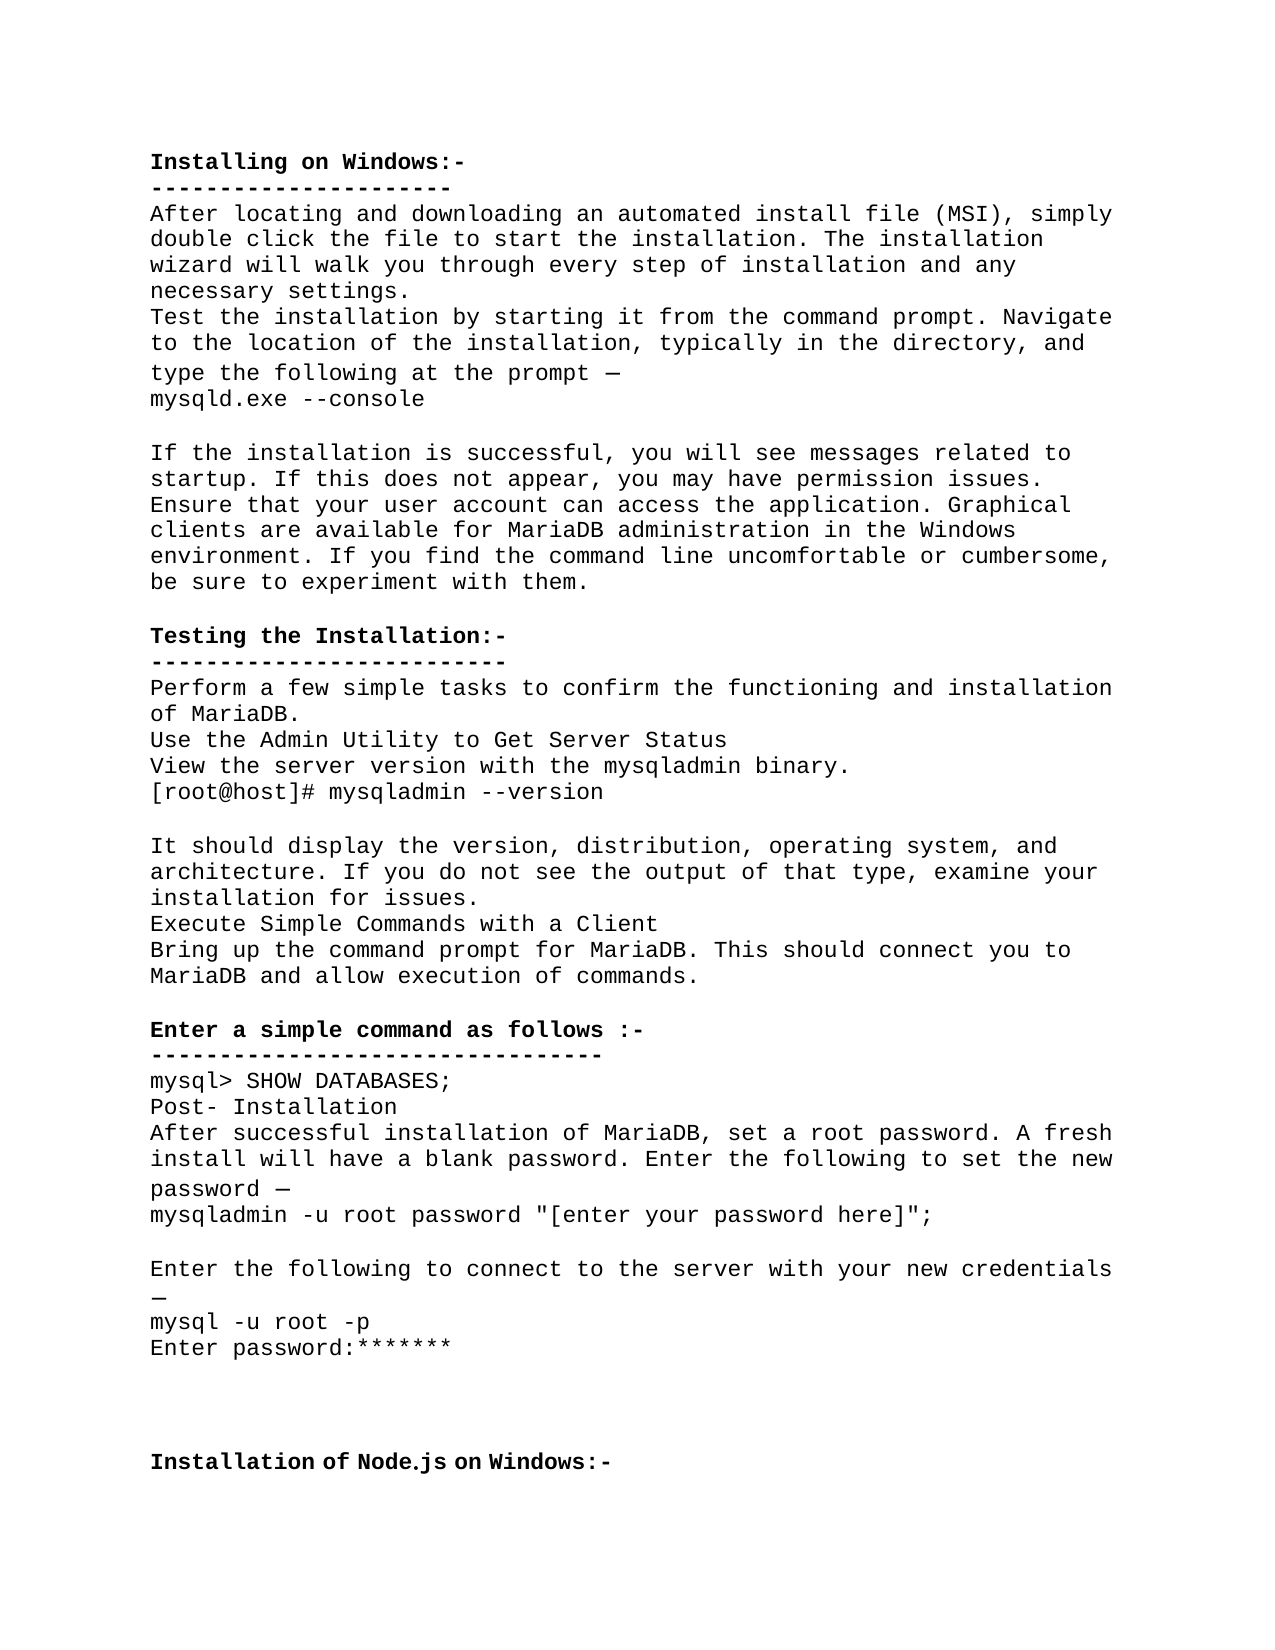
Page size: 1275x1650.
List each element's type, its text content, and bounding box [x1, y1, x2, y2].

text Testing the Installation:- [150, 625, 1125, 651]
text It should display the version, distribution, operating system, and architecture. If you do not see the output of that type, examine your installation for issues. [150, 834, 1125, 912]
text Enter the following to connect to the server with your new credentials − [150, 1257, 1125, 1311]
text Use the Admin Utility to Get Server Status [150, 728, 1125, 754]
text --------------------------------- [150, 1044, 1125, 1070]
text mysql -u root -p [150, 1311, 1125, 1336]
text mysqld.exe --console [150, 387, 1125, 413]
text Perform a few simple tasks to confirm the functioning and installation of MariaDB. [150, 677, 1125, 728]
text After successful installation of MariaDB, set a root password. A fresh install will have a blank password. Enter the following to set the new password − [150, 1122, 1125, 1203]
text If the installation is successful, you will see messages related to startup. If this does not appear, you may have permission issues. Ensure that your user account can access the application. Graphical clients are available for MariaDB administration in the Windows environment. If you find the command line uncomfortable or cumbersome, be sure to experiment with them. [150, 441, 1125, 597]
text Installation of Node.js on Windows:- [150, 1446, 1125, 1476]
text Installing on Windows:- [150, 150, 1125, 176]
text mysql> SHOW DATABASES; [150, 1070, 1125, 1096]
text After locating and downloading an automated install file (MSI), simply double click the file to start the installation. The installation wizard will walk you through every step of installation and any necessary settings. [150, 202, 1125, 306]
text mysqladmin -u root password "[enter your password here]"; [150, 1203, 1125, 1229]
text [root@host]# mysqladmin --version [150, 780, 1125, 806]
text Bring up the command prompt for MariaDB. This should connect you to MariaDB and allow execution of commands. [150, 938, 1125, 990]
text View the server version with the mysqladmin binary. [150, 754, 1125, 780]
text -------------------------- [150, 651, 1125, 677]
text Enter password:******* [150, 1336, 1125, 1362]
text Enter a simple command as follows :- [150, 1018, 1125, 1044]
text ---------------------- [150, 176, 1125, 202]
text Execute Simple Commands with a Client [150, 912, 1125, 938]
text Post- Installation [150, 1096, 1125, 1122]
text Test the installation by starting it from the command prompt. Navigate to the location of the installation, typically in the directory, and type the following at the prompt − [150, 306, 1125, 387]
